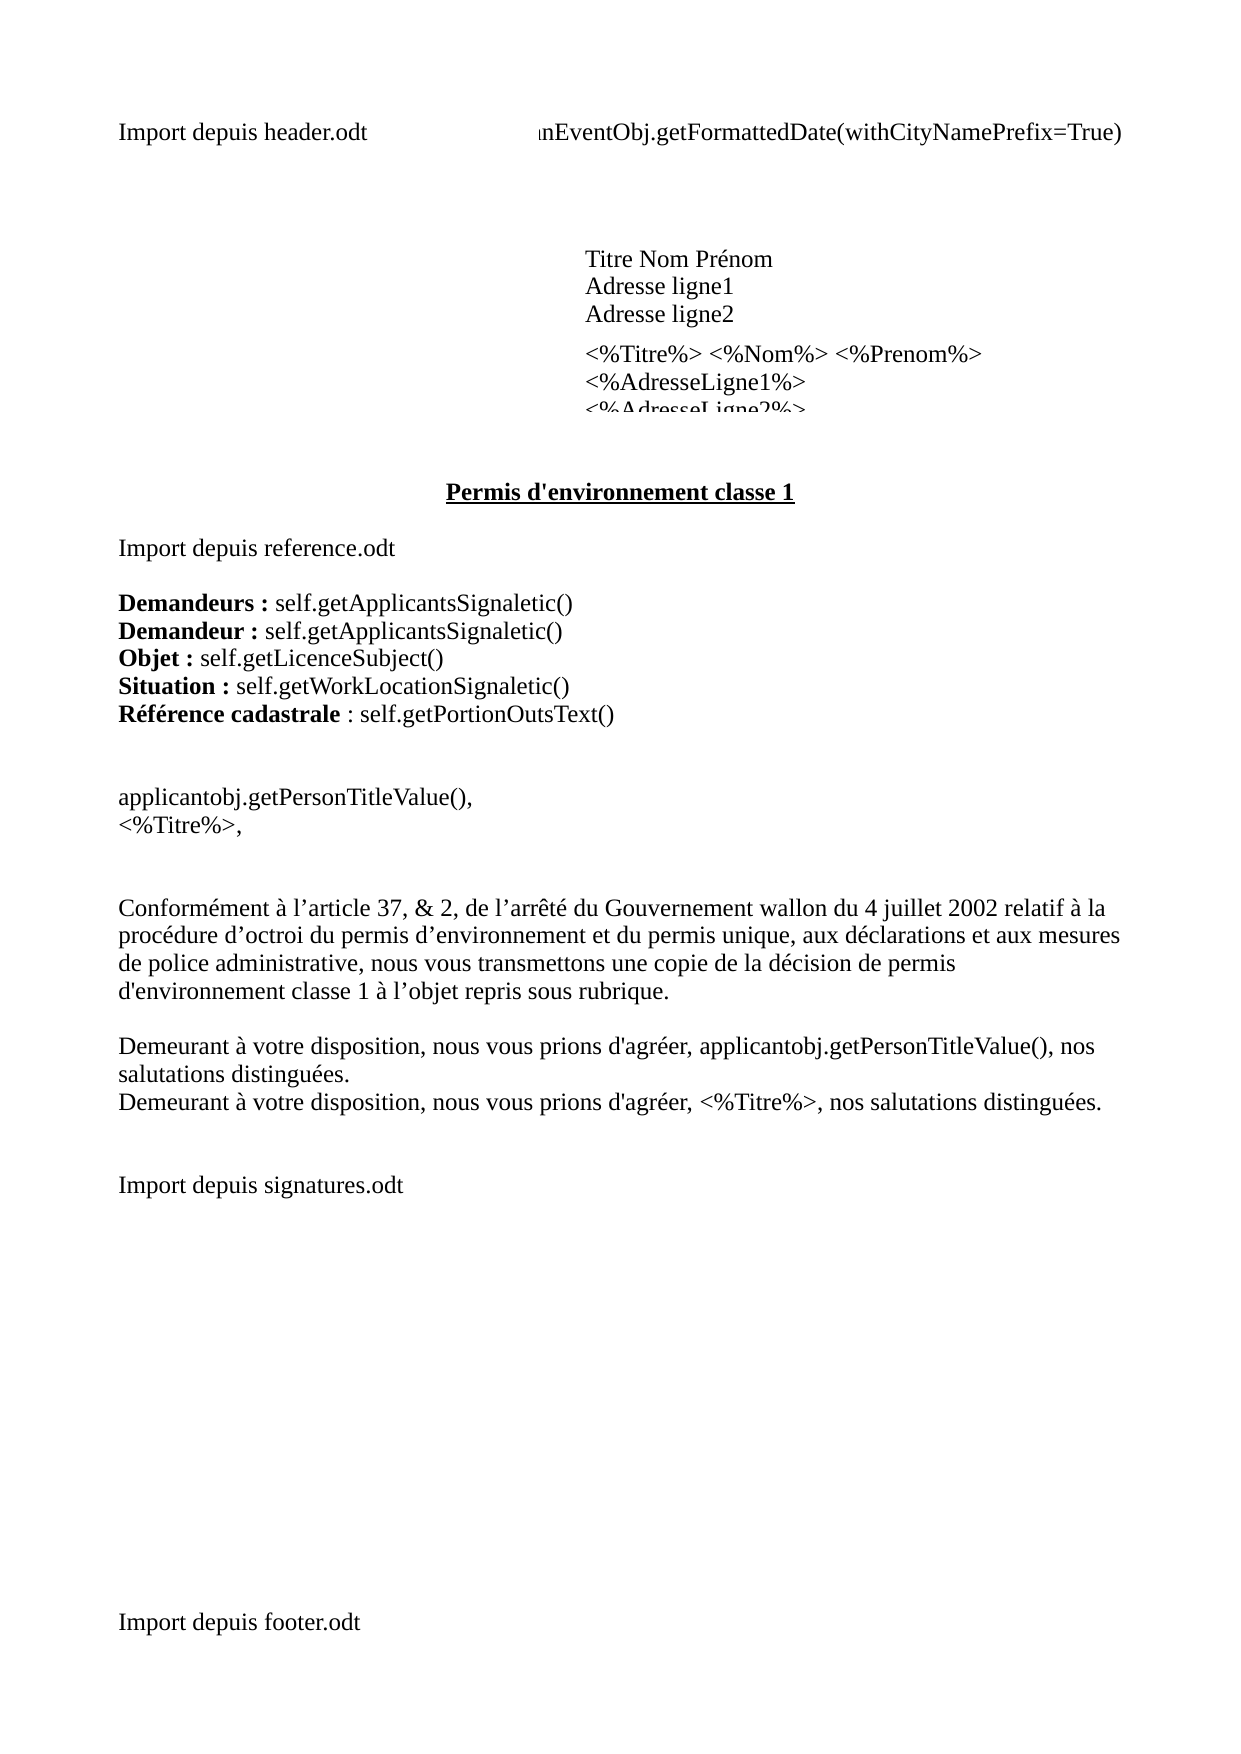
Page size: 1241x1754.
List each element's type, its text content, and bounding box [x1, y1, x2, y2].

text urbanEventObj.getFormattedDate(withCityNamePrefix=True) [118, 118, 1122, 427]
text applicantobj.getPersonTitleValue(), [118, 783, 1122, 811]
text Import depuis signatures.odt [118, 1171, 1122, 1199]
title Permis d'environnement classe 1 [118, 478, 1122, 506]
text Demeurant à votre disposition, nous vous prions d'agréer, <%Titre%>, nos salutations distinguées. [118, 1088, 1122, 1116]
text Objet : self.getLicenceSubject() [118, 644, 1122, 672]
text Conformément à l’article 37, & 2, de l’arrêté du Gouvernement wallon du 4 juillet 2002 relatif à la procédure d’octroi du permis d’environnement et du permis unique, aux déclarations et aux mesures de police administrative, nous vous transmettons une copie de la décision de permis d'environnement classe 1 à l’objet repris sous rubrique. [118, 894, 1122, 1005]
text Titre Nom Prénom Adresse ligne1 Adresse ligne2 [585, 245, 1036, 328]
text Demandeurs : self.getApplicantsSignaletic() [118, 589, 1122, 617]
text Demandeur : self.getApplicantsSignaletic() [118, 617, 1122, 644]
text Import depuis reference.odt [118, 534, 1122, 561]
text Situation : self.getWorkLocationSignaletic() [118, 672, 1122, 700]
text Référence cadastrale : self.getPortionOutsText() [118, 700, 1122, 728]
text <%Titre%>, [118, 811, 1122, 838]
text Import depuis header.odt [118, 118, 539, 146]
text <%Titre%> <%Nom%> <%Prenom%> <%AdresseLigne1%> <%AdresseLigne2%> [585, 340, 1036, 412]
text Demeurant à votre disposition, nous vous prions d'agréer, applicantobj.getPersonTitleValue(), nos salutations distinguées. [118, 1032, 1122, 1088]
